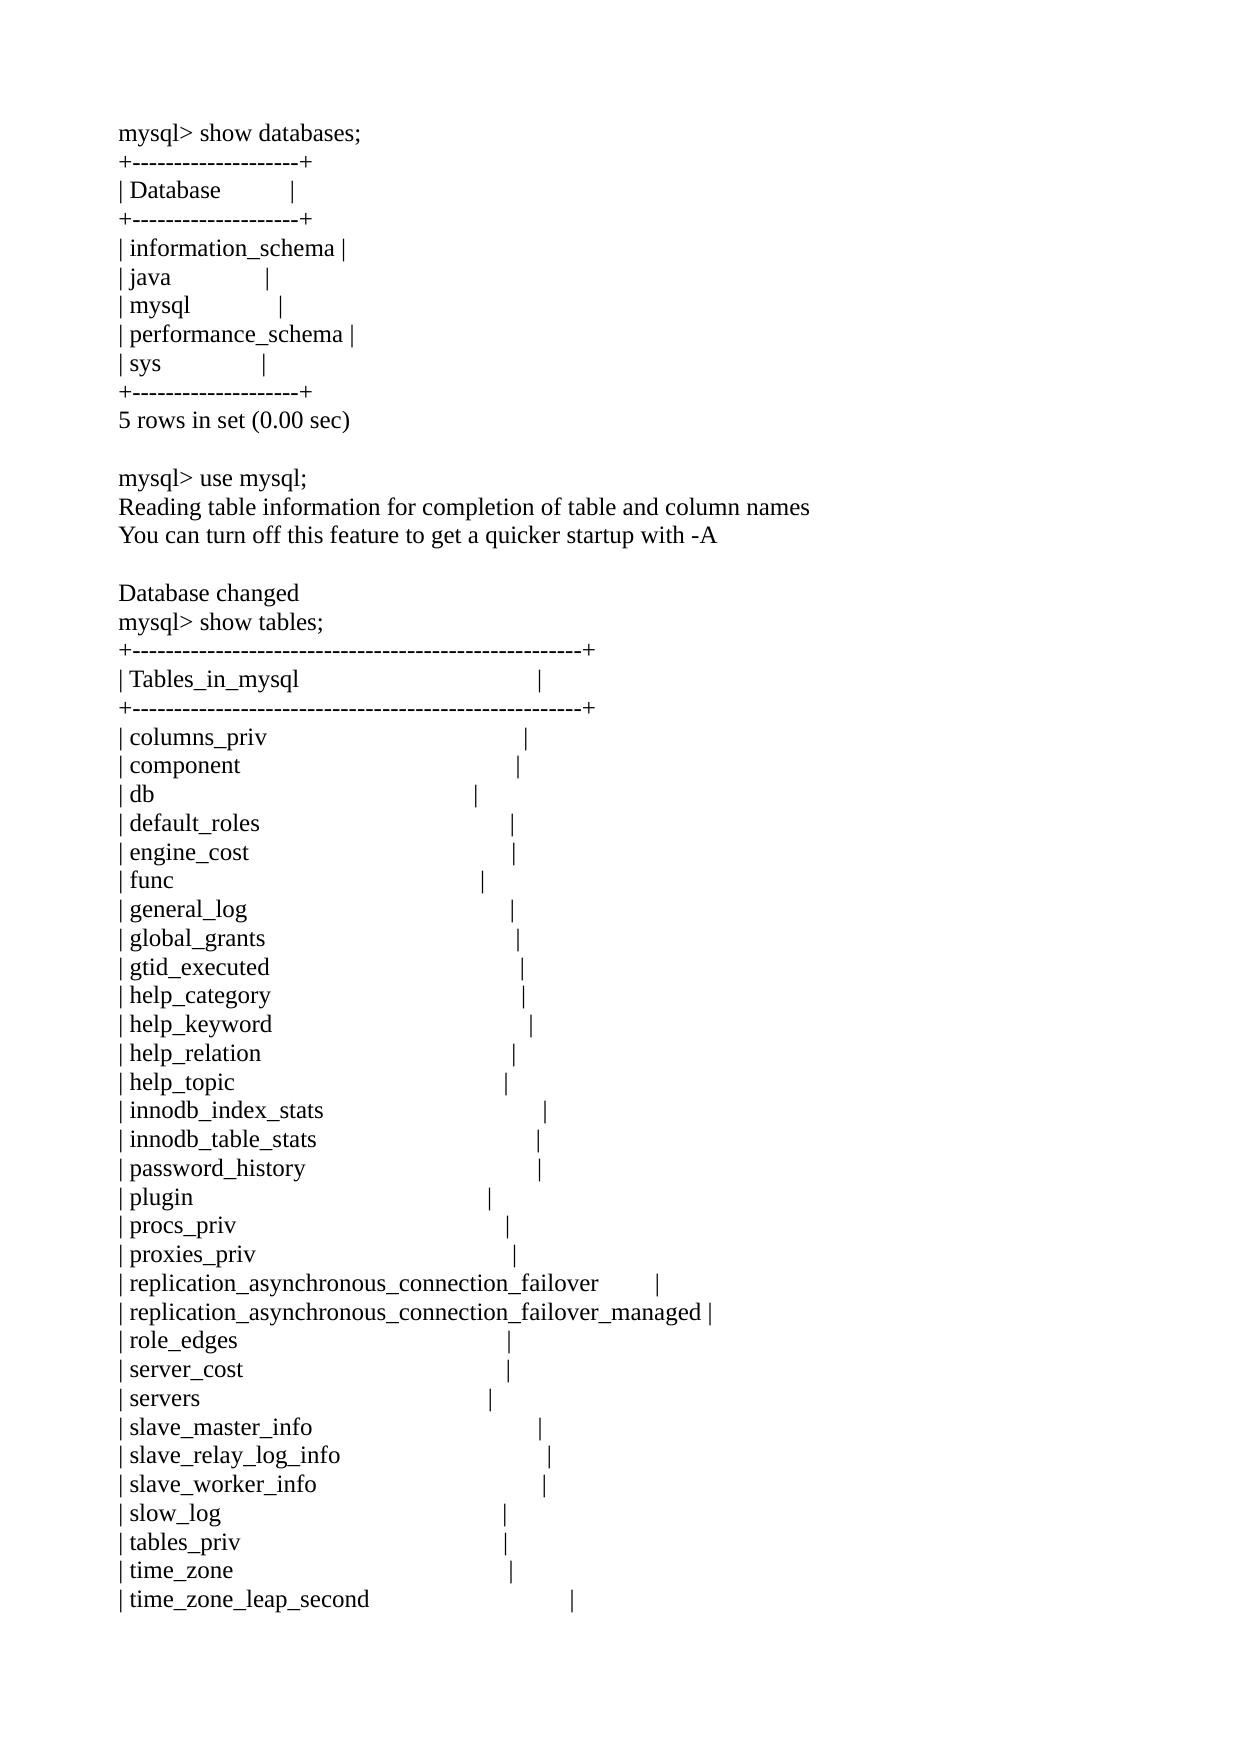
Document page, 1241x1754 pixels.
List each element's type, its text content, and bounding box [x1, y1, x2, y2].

text | help_keyword | [118, 1009, 1122, 1038]
text 5 rows in set (0.00 sec) [118, 406, 1122, 434]
text | time_zone_leap_second | [118, 1584, 1122, 1613]
text | sys | [118, 348, 1122, 377]
text | innodb_index_stats | [118, 1096, 1122, 1124]
text | innodb_table_stats | [118, 1124, 1122, 1153]
text +--------------------+ [118, 377, 1122, 406]
text | component | [118, 751, 1122, 779]
text +--------------------+ [118, 204, 1122, 233]
text | general_log | [118, 894, 1122, 923]
text | replication_asynchronous_connection_failover | [118, 1268, 1122, 1297]
text | proxies_priv | [118, 1239, 1122, 1268]
text | default_roles | [118, 808, 1122, 837]
text +------------------------------------------------------+ [118, 636, 1122, 664]
text | gtid_executed | [118, 952, 1122, 981]
text | Database | [118, 176, 1122, 204]
text | mysql | [118, 291, 1122, 319]
text mysql> use mysql; [118, 463, 1122, 492]
text | servers | [118, 1383, 1122, 1412]
text | func | [118, 866, 1122, 894]
text | global_grants | [118, 923, 1122, 952]
text Reading table information for completion of table and column names [118, 492, 1122, 521]
text | Tables_in_mysql | [118, 664, 1122, 693]
text | columns_priv | [118, 722, 1122, 751]
text | time_zone | [118, 1556, 1122, 1584]
text | plugin | [118, 1182, 1122, 1211]
text | role_edges | [118, 1326, 1122, 1354]
text +--------------------+ [118, 147, 1122, 176]
text +------------------------------------------------------+ [118, 693, 1122, 722]
text | information_schema | [118, 233, 1122, 262]
text mysql> show databases; [118, 118, 1122, 147]
text | procs_priv | [118, 1211, 1122, 1239]
text mysql> show tables; [118, 607, 1122, 636]
text | tables_priv | [118, 1527, 1122, 1556]
text | slave_master_info | [118, 1412, 1122, 1441]
text | slave_relay_log_info | [118, 1441, 1122, 1469]
text | help_relation | [118, 1038, 1122, 1067]
text | slave_worker_info | [118, 1469, 1122, 1498]
text Database changed [118, 578, 1122, 607]
text | performance_schema | [118, 319, 1122, 348]
text | help_topic | [118, 1067, 1122, 1096]
text | engine_cost | [118, 837, 1122, 866]
text | server_cost | [118, 1354, 1122, 1383]
text | slow_log | [118, 1498, 1122, 1527]
text | db | [118, 779, 1122, 808]
text | replication_asynchronous_connection_failover_managed | [118, 1297, 1122, 1326]
text | java | [118, 262, 1122, 291]
text | password_history | [118, 1153, 1122, 1182]
text You can turn off this feature to get a quicker startup with -A [118, 521, 1122, 549]
text | help_category | [118, 981, 1122, 1009]
